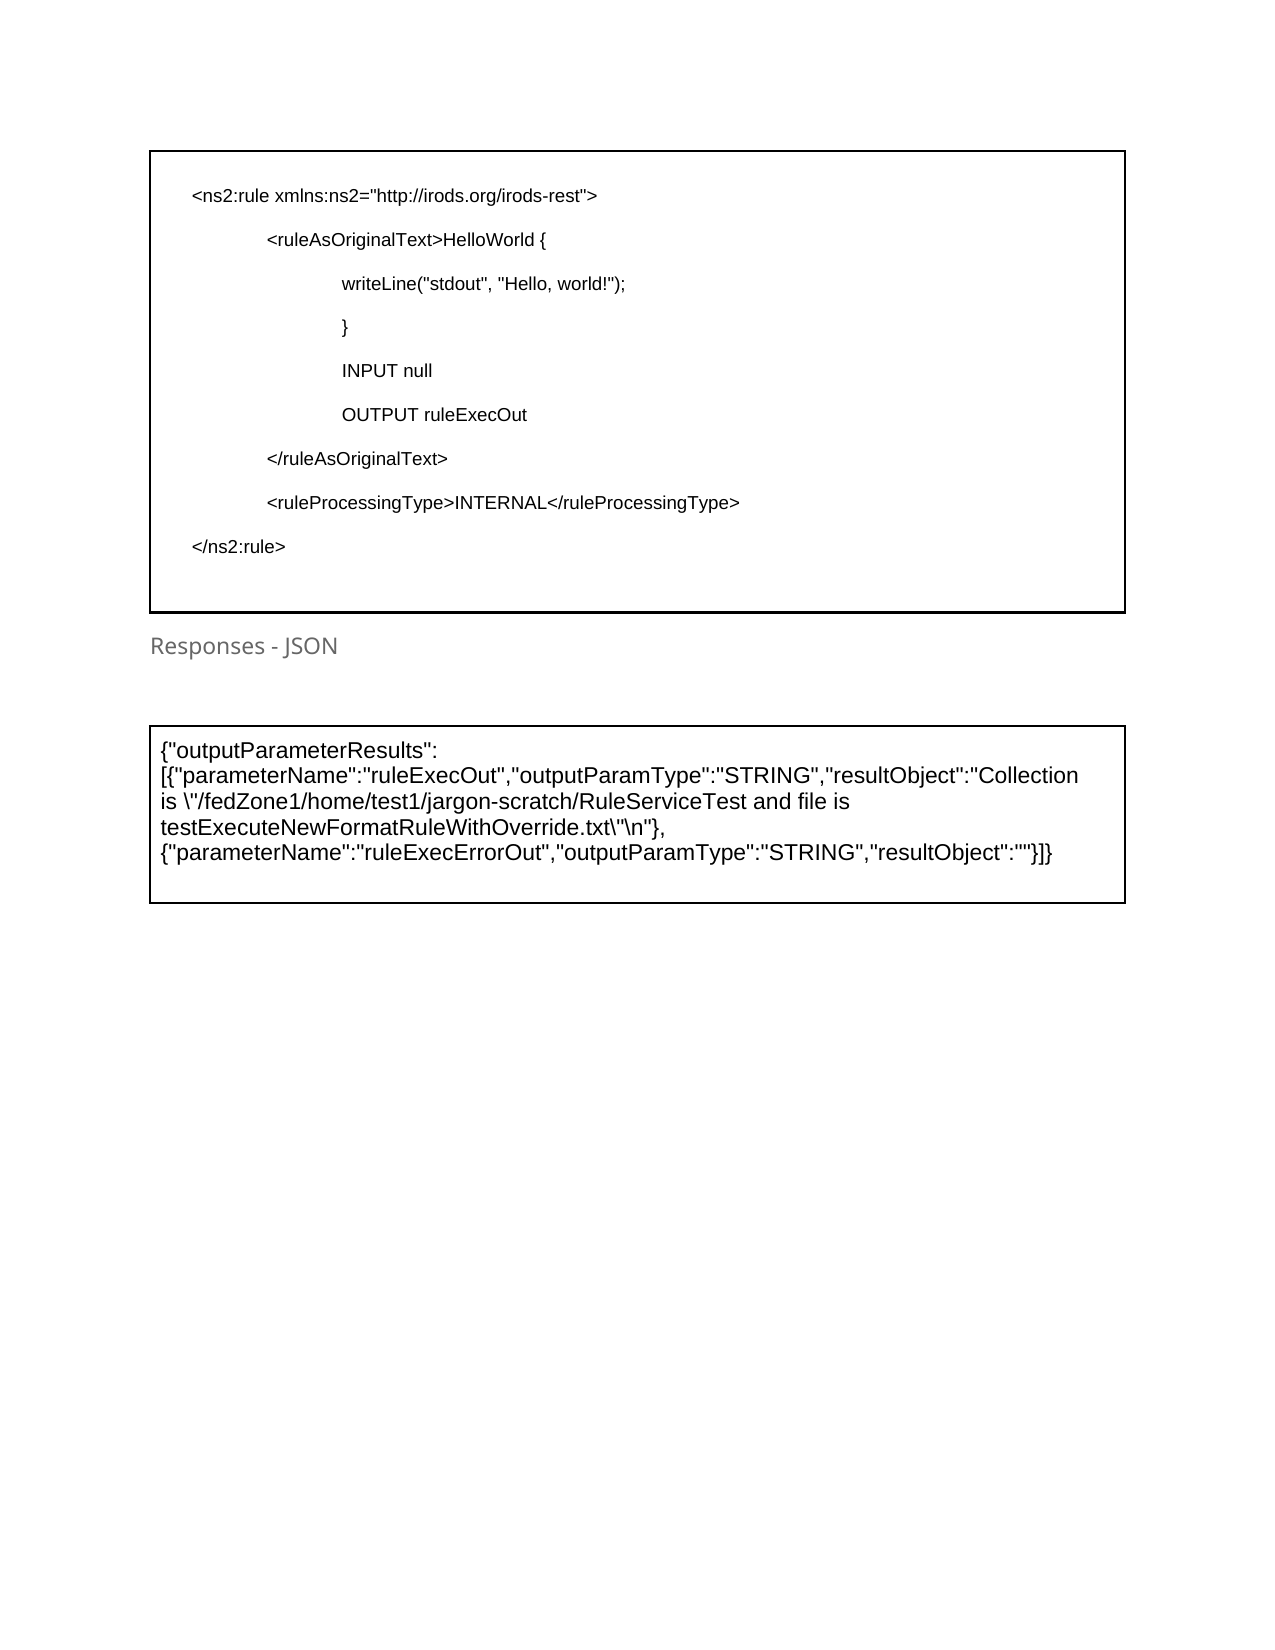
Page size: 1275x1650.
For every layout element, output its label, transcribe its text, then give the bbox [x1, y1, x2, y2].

table_header <ns2:rule xmlns:ns2="http://irods.org/irods-rest"> <ruleAsOriginalText>HelloWorld { writeLine("stdout", "Hello, world!"); } INPUT null OUTPUT ruleExecOut </ruleAsOriginalText> <ruleProcessingType>INTERNAL</ruleProcessingType> </ns2:rule> [151, 152, 1124, 611]
table_header {"outputParameterResults":[{"parameterName":"ruleExecOut","outputParamType":"STRING","resultObject":"Collection is \"/fedZone1/home/test1/jargon-scratch/RuleServiceTest and file is testExecuteNewFormatRuleWithOverride.txt\"\n"},{"parameterName":"ruleExecErrorOut","outputParamType":"STRING","resultObject":""}]} [151, 727, 1124, 902]
subtitle Responses - JSON [150, 630, 1125, 661]
